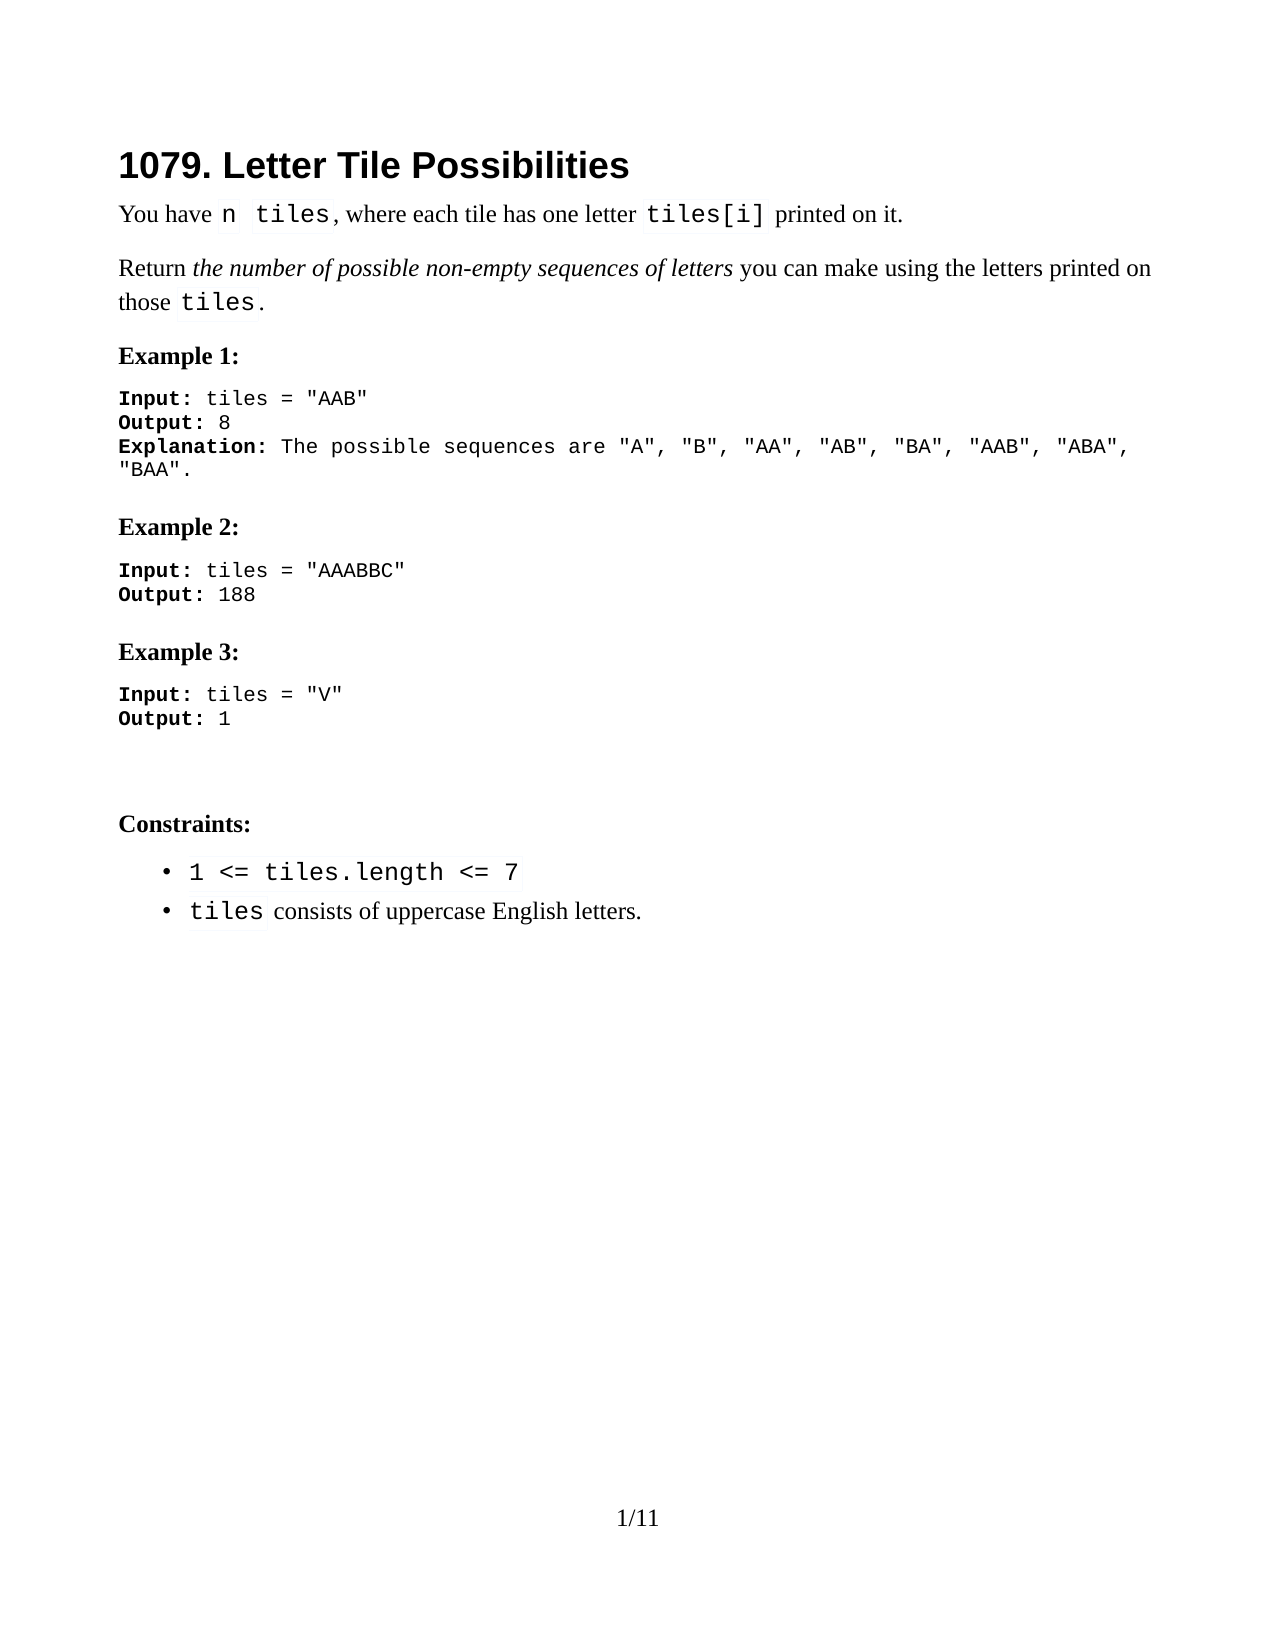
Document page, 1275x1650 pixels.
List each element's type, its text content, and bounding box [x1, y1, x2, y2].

text Input: tiles = "V" [118, 684, 1157, 708]
text , where each tile has one letter [334, 199, 643, 233]
text Constraints: [118, 809, 1157, 837]
list tiles consists of uppercase English letters. [162, 896, 267, 930]
text n [219, 200, 239, 233]
text Output: 188 [118, 584, 1157, 607]
list tiles consists of uppercase English letters. [268, 896, 1157, 930]
text Example 1: [118, 341, 1157, 369]
text Input: tiles = "AAABBC" [118, 560, 1157, 584]
list 1 <= tiles.length <= 7 [162, 856, 522, 891]
text Return the number of possible non-empty sequences of letters you can make using the letters printed on those tiles. [118, 253, 1157, 321]
subtitle 1079. Letter Tile Possibilities [118, 143, 1157, 186]
text Explanation: The possible sequences are "A", "B", "AA", "AB", "BA", "AAB", "ABA", "BAA". [118, 436, 1157, 483]
text Output: 1 [118, 708, 1157, 732]
list [523, 856, 1157, 891]
text Input: tiles = "AAB" [118, 388, 1157, 412]
text Output: 8 [118, 412, 1157, 436]
text Example 2: [118, 512, 1157, 541]
text You have [118, 199, 218, 233]
text tiles[i] [644, 200, 768, 233]
text tiles [253, 200, 333, 233]
text Example 3: [118, 637, 1157, 666]
text printed on it. [769, 199, 1157, 233]
